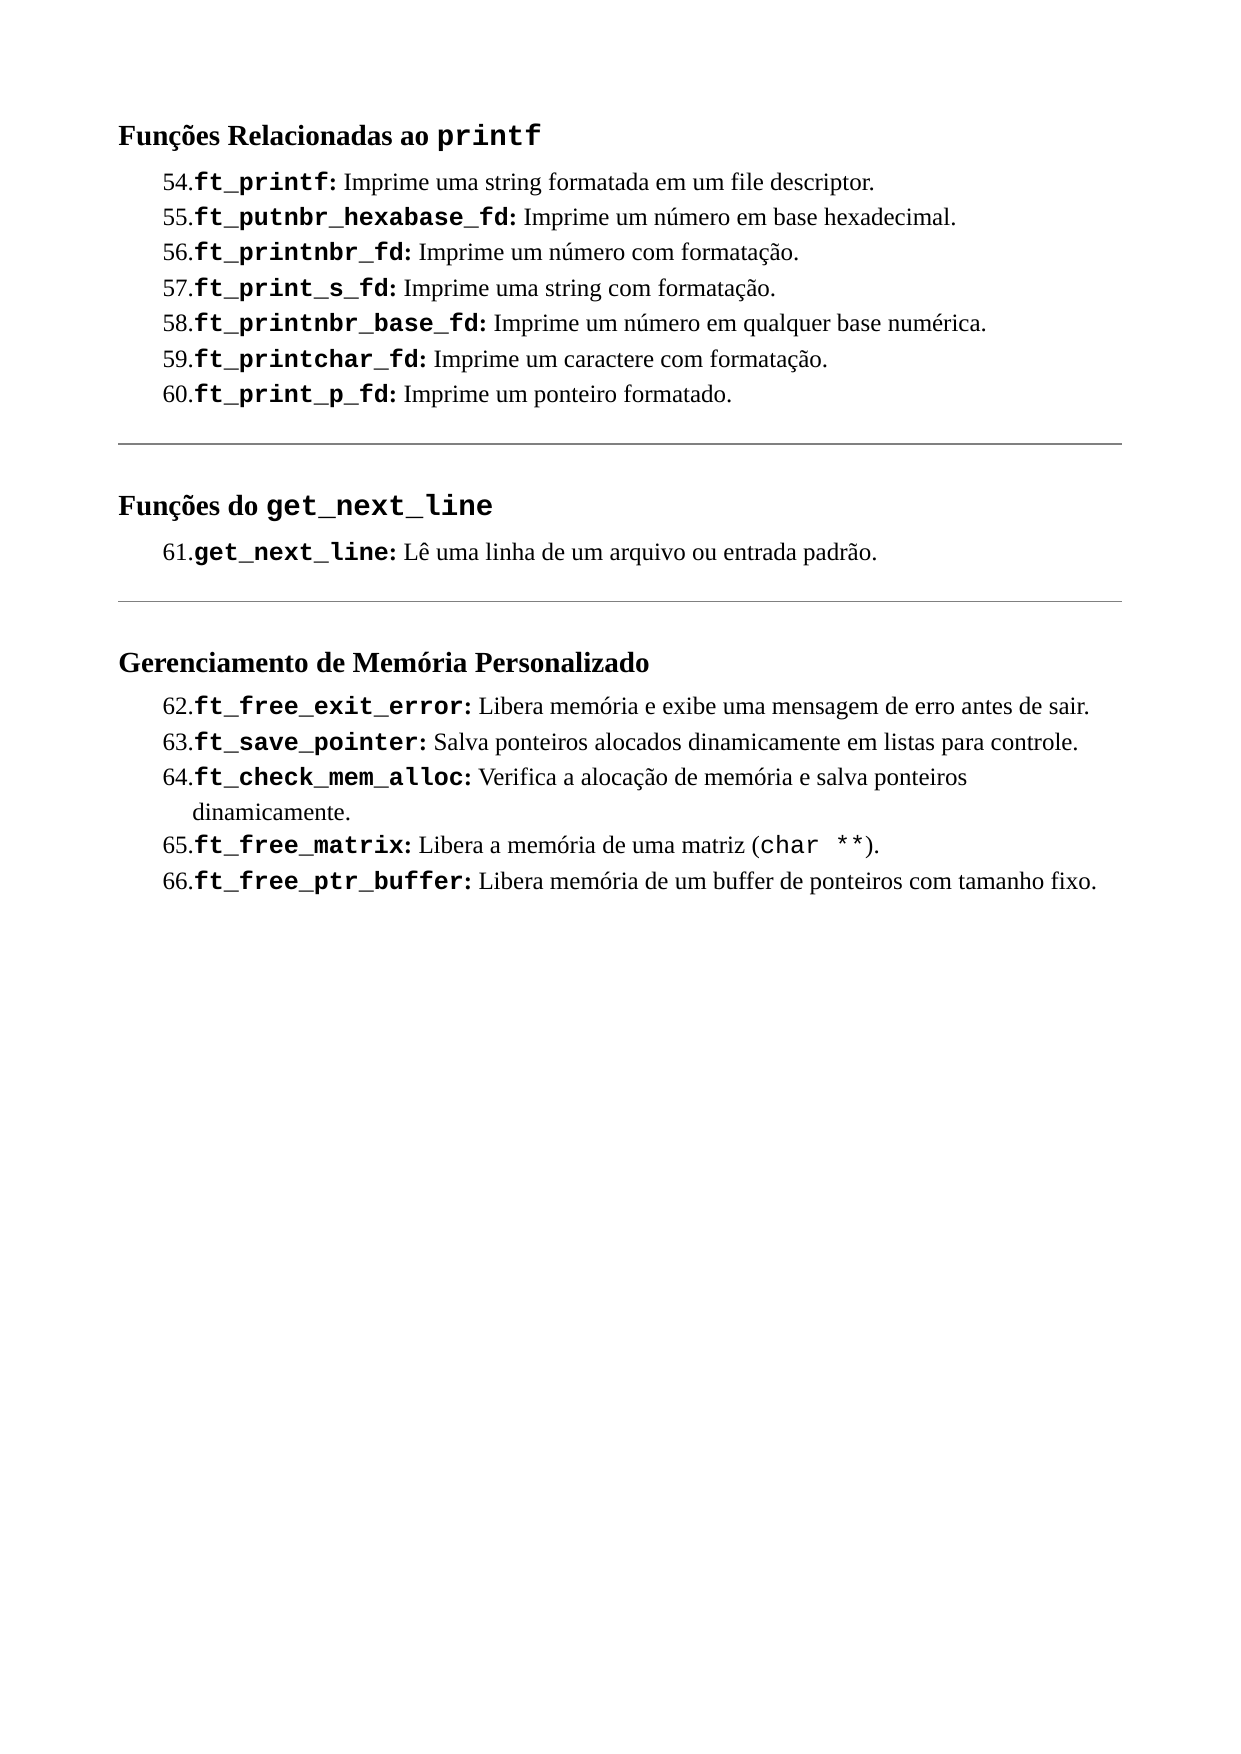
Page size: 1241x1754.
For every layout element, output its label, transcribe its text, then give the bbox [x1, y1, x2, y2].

subtitle Funções Relacionadas ao printf [118, 118, 1122, 154]
list ft_putnbr_hexabase_fd: Imprime um número em base hexadecimal. [162, 202, 1122, 233]
list ft_check_mem_alloc: Verifica a alocação de memória e salva ponteiros dinamicamente. [162, 762, 1122, 826]
subtitle Gerenciamento de Memória Personalizado [118, 645, 1122, 679]
list ft_free_matrix: Libera a memória de uma matriz (char **). [162, 830, 1122, 861]
list ft_print_p_fd: Imprime um ponteiro formatado. [162, 379, 1122, 410]
list ft_printf: Imprime uma string formatada em um file descriptor. [162, 167, 1122, 197]
list ft_save_pointer: Salva ponteiros alocados dinamicamente em listas para controle. [162, 727, 1122, 758]
subtitle Funções do get_next_line [118, 488, 1122, 524]
list ft_print_s_fd: Imprime uma string com formatação. [162, 273, 1122, 304]
list ft_printnbr_fd: Imprime um número com formatação. [162, 237, 1122, 268]
list ft_free_ptr_buffer: Libera memória de um buffer de ponteiros com tamanho fixo. [162, 866, 1122, 897]
list ft_printnbr_base_fd: Imprime um número em qualquer base numérica. [162, 308, 1122, 339]
list ft_printchar_fd: Imprime um caractere com formatação. [162, 344, 1122, 374]
list ft_free_exit_error: Libera memória e exibe uma mensagem de erro antes de sair. [162, 691, 1122, 722]
list get_next_line: Lê uma linha de um arquivo ou entrada padrão. [162, 537, 1122, 567]
